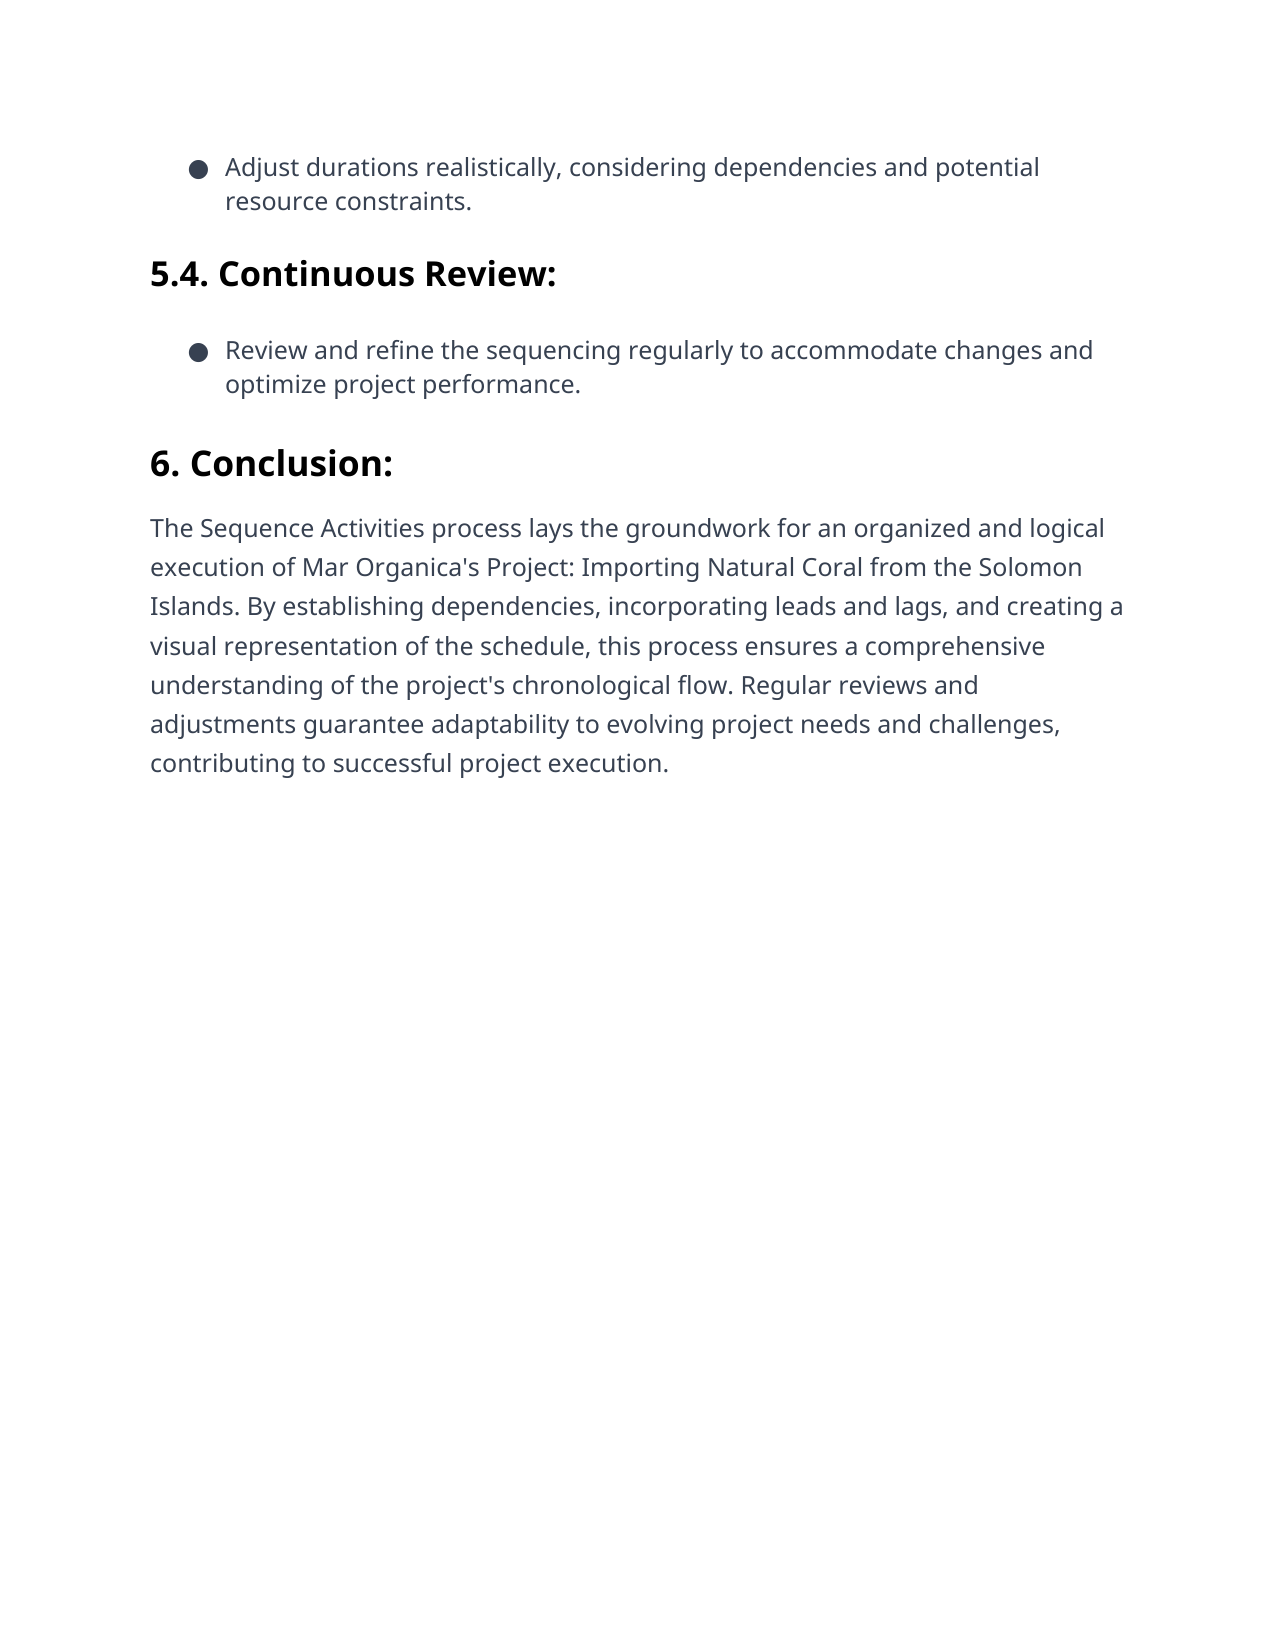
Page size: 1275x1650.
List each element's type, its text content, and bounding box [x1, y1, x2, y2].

text The Sequence Activities process lays the groundwork for an organized and logical execution of Mar Organica's Project: Importing Natural Coral from the Solomon Islands. By establishing dependencies, incorporating leads and lags, and creating a visual representation of the schedule, this process ensures a comprehensive understanding of the project's chronological flow. Regular reviews and adjustments guarantee adaptability to evolving project needs and challenges, contributing to successful project execution. [150, 511, 1125, 780]
subtitle 5.4. Continuous Review: [150, 249, 1125, 296]
subtitle 6. Conclusion: [150, 438, 1125, 487]
list Review and refine the sequencing regularly to accommodate changes and optimize project performance. [187, 333, 1125, 401]
list Adjust durations realistically, considering dependencies and potential resource constraints. [187, 150, 1125, 218]
